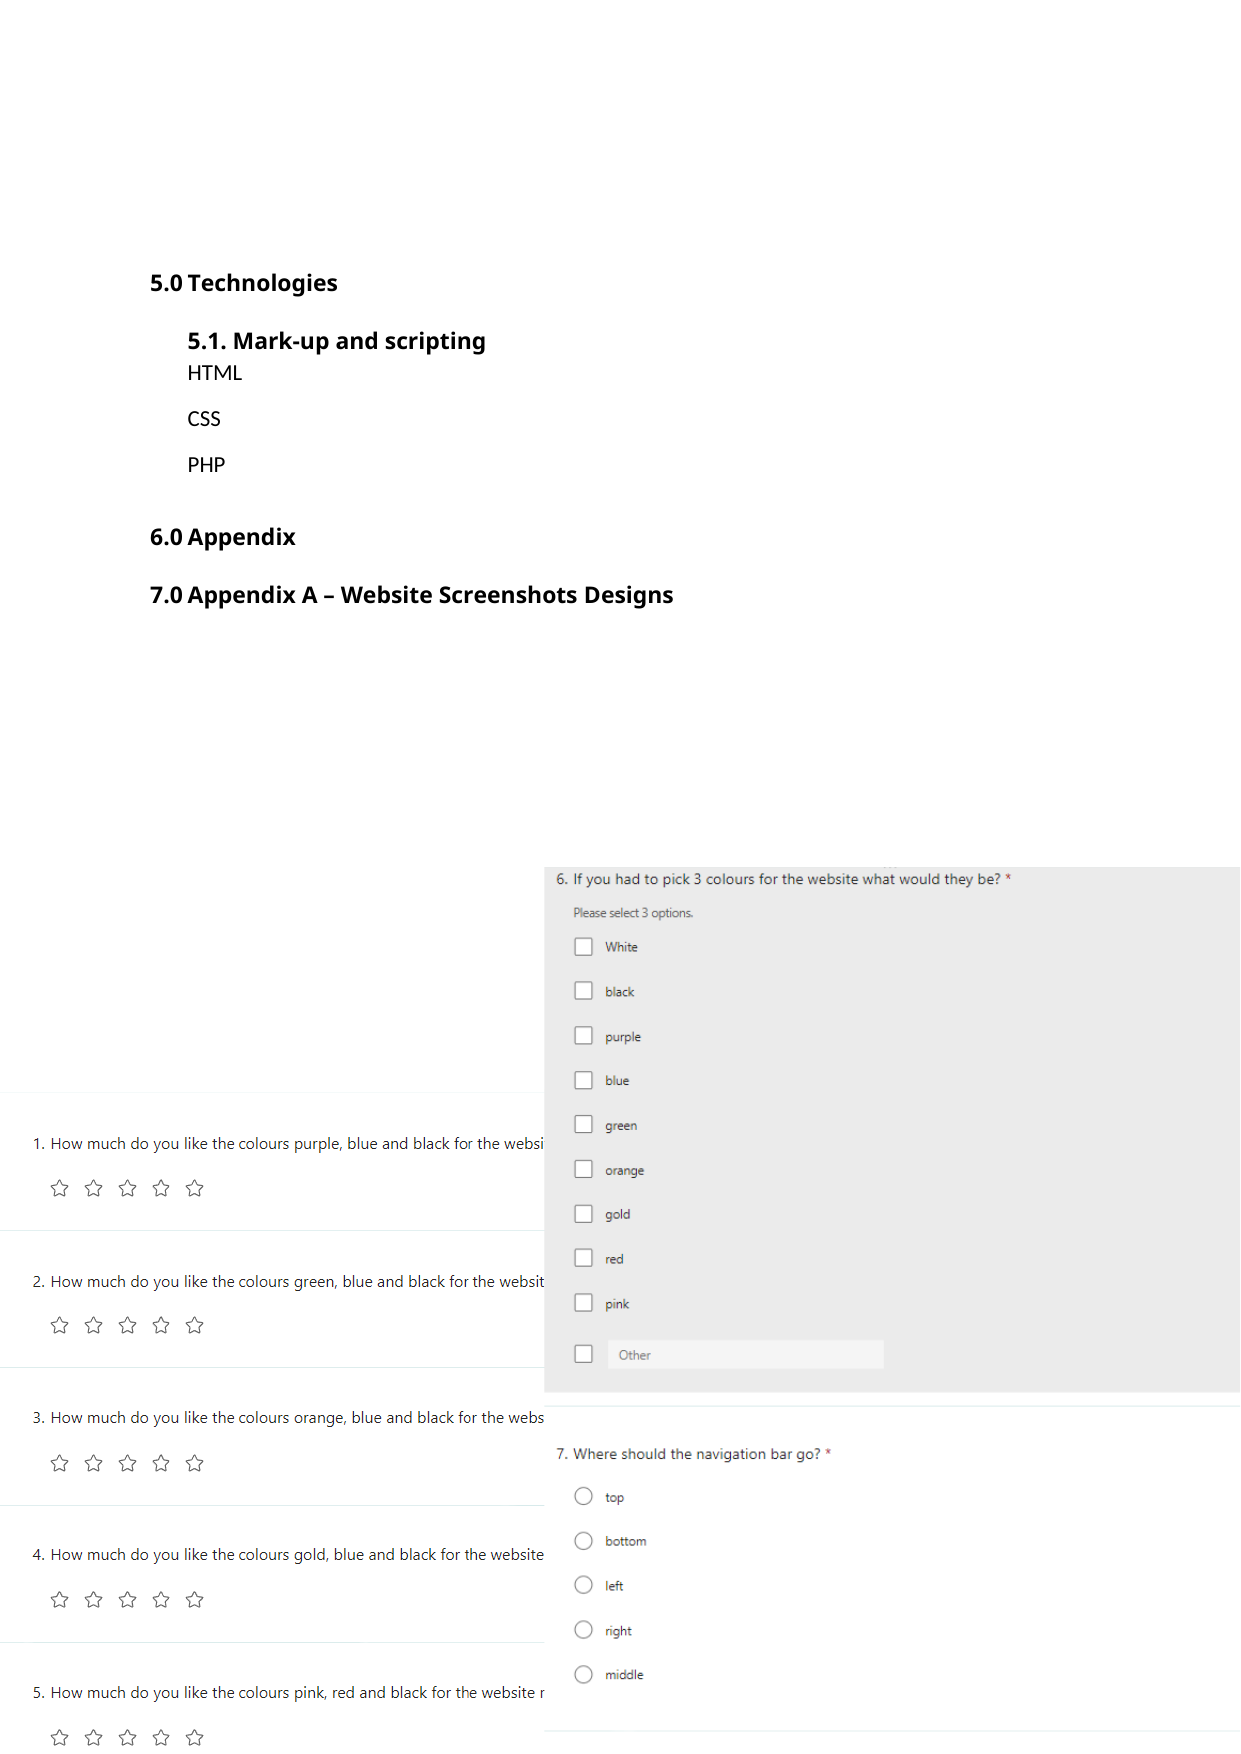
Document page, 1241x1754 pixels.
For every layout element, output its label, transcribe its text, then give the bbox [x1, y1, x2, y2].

text HTML [187, 358, 1090, 386]
subtitle Appendix A – Website Screenshots Designs [150, 579, 1090, 610]
subtitle Technologies [150, 267, 1090, 298]
text CSS [187, 404, 1090, 432]
subtitle Appendix [150, 521, 1090, 552]
subtitle Mark-up and scripting [187, 325, 1090, 356]
text PHP [187, 450, 1090, 478]
